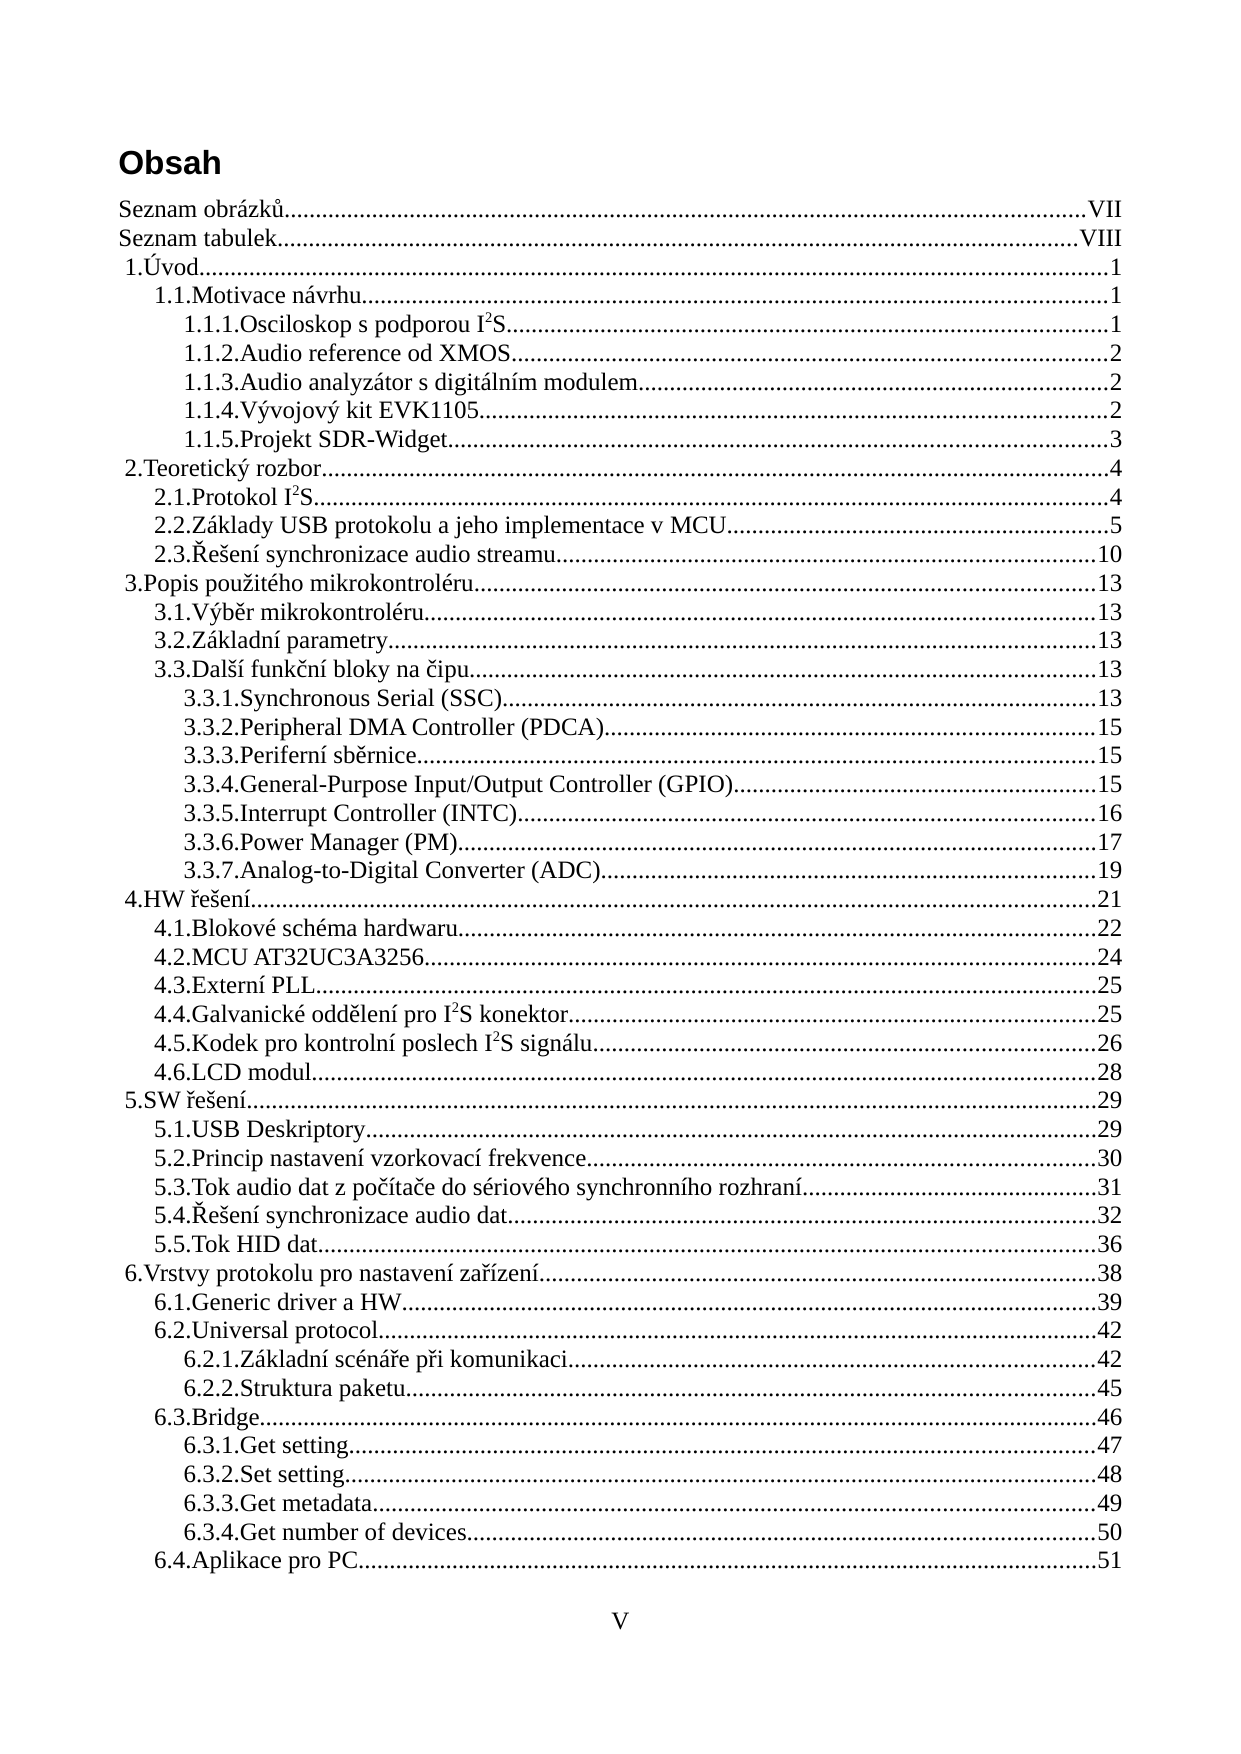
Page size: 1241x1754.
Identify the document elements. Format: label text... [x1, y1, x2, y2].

text 6.2.1.Základní scénáře při komunikaci 42 [177, 1344, 1122, 1373]
text 6.3.3.Get metadata 49 [177, 1488, 1122, 1517]
text 6.3.2.Set setting 48 [177, 1459, 1122, 1488]
text 6.1.Generic driver a HW 39 [148, 1287, 1122, 1315]
text 1.1.3.Audio analyzátor s digitálním modulem 2 [177, 367, 1122, 395]
text 4.6.LCD modul 28 [148, 1057, 1122, 1085]
subtitle Obsah [118, 143, 1122, 182]
text 3.3.7.Analog-to-Digital Converter (ADC) 19 [177, 855, 1122, 884]
text 6.4.Aplikace pro PC 51 [148, 1545, 1122, 1574]
text 4.HW řešení 21 [118, 884, 1122, 913]
text 3.3.2.Peripheral DMA Controller (PDCA) 15 [177, 712, 1122, 740]
text 4.3.Externí PLL 25 [148, 970, 1122, 999]
text 2.3.Řešení synchronizace audio streamu 10 [148, 539, 1122, 568]
text 6.Vrstvy protokolu pro nastavení zařízení 38 [118, 1258, 1122, 1287]
text 3.3.5.Interrupt Controller (INTC) 16 [177, 798, 1122, 827]
text 6.2.Universal protocol 42 [148, 1315, 1122, 1344]
text 3.3.6.Power Manager (PM) 17 [177, 827, 1122, 855]
text 5.3.Tok audio dat z počítače do sériového synchronního rozhraní 31 [148, 1172, 1122, 1200]
text 4.5.Kodek pro kontrolní poslech I2S signálu 26 [148, 1028, 1122, 1057]
text 2.2.Základy USB protokolu a jeho implementace v MCU 5 [148, 510, 1122, 539]
text 1.1.1.Osciloskop s podporou I2S 1 [177, 309, 1122, 338]
text Seznam tabulek VIII [118, 223, 1122, 252]
text 5.SW řešení 29 [118, 1085, 1122, 1114]
text 6.3.4.Get number of devices 50 [177, 1517, 1122, 1545]
text 6.2.2.Struktura paketu 45 [177, 1373, 1122, 1402]
text 1.1.2.Audio reference od XMOS 2 [177, 338, 1122, 367]
text 4.4.Galvanické oddělení pro I2S konektor 25 [148, 999, 1122, 1028]
text 2.Teoretický rozbor 4 [118, 453, 1122, 482]
text 5.5.Tok HID dat 36 [148, 1229, 1122, 1258]
text 3.3.Další funkční bloky na čipu 13 [148, 654, 1122, 683]
text 3.1.Výběr mikrokontroléru 13 [148, 597, 1122, 625]
text 5.2.Princip nastavení vzorkovací frekvence 30 [148, 1143, 1122, 1172]
text 3.3.3.Periferní sběrnice 15 [177, 740, 1122, 769]
text 6.3.Bridge 46 [148, 1402, 1122, 1430]
text 1.1.Motivace návrhu 1 [148, 280, 1122, 309]
text 6.3.1.Get setting 47 [177, 1430, 1122, 1459]
text 3.2.Základní parametry 13 [148, 625, 1122, 654]
text 1.1.4.Vývojový kit EVK1105 2 [177, 395, 1122, 424]
text 1.1.5.Projekt SDR-Widget 3 [177, 424, 1122, 453]
text 1.Úvod 1 [118, 252, 1122, 280]
text 5.4.Řešení synchronizace audio dat 32 [148, 1200, 1122, 1229]
text 3.3.4.General-Purpose Input/Output Controller (GPIO) 15 [177, 769, 1122, 798]
text 3.Popis použitého mikrokontroléru 13 [118, 568, 1122, 597]
text 4.2.MCU AT32UC3A3256 24 [148, 942, 1122, 970]
text 2.1.Protokol I2S 4 [148, 482, 1122, 510]
text 5.1.USB Deskriptory 29 [148, 1114, 1122, 1143]
text 4.1.Blokové schéma hardwaru 22 [148, 913, 1122, 942]
text Seznam obrázků VII [118, 194, 1122, 223]
text 3.3.1.Synchronous Serial (SSC) 13 [177, 683, 1122, 712]
